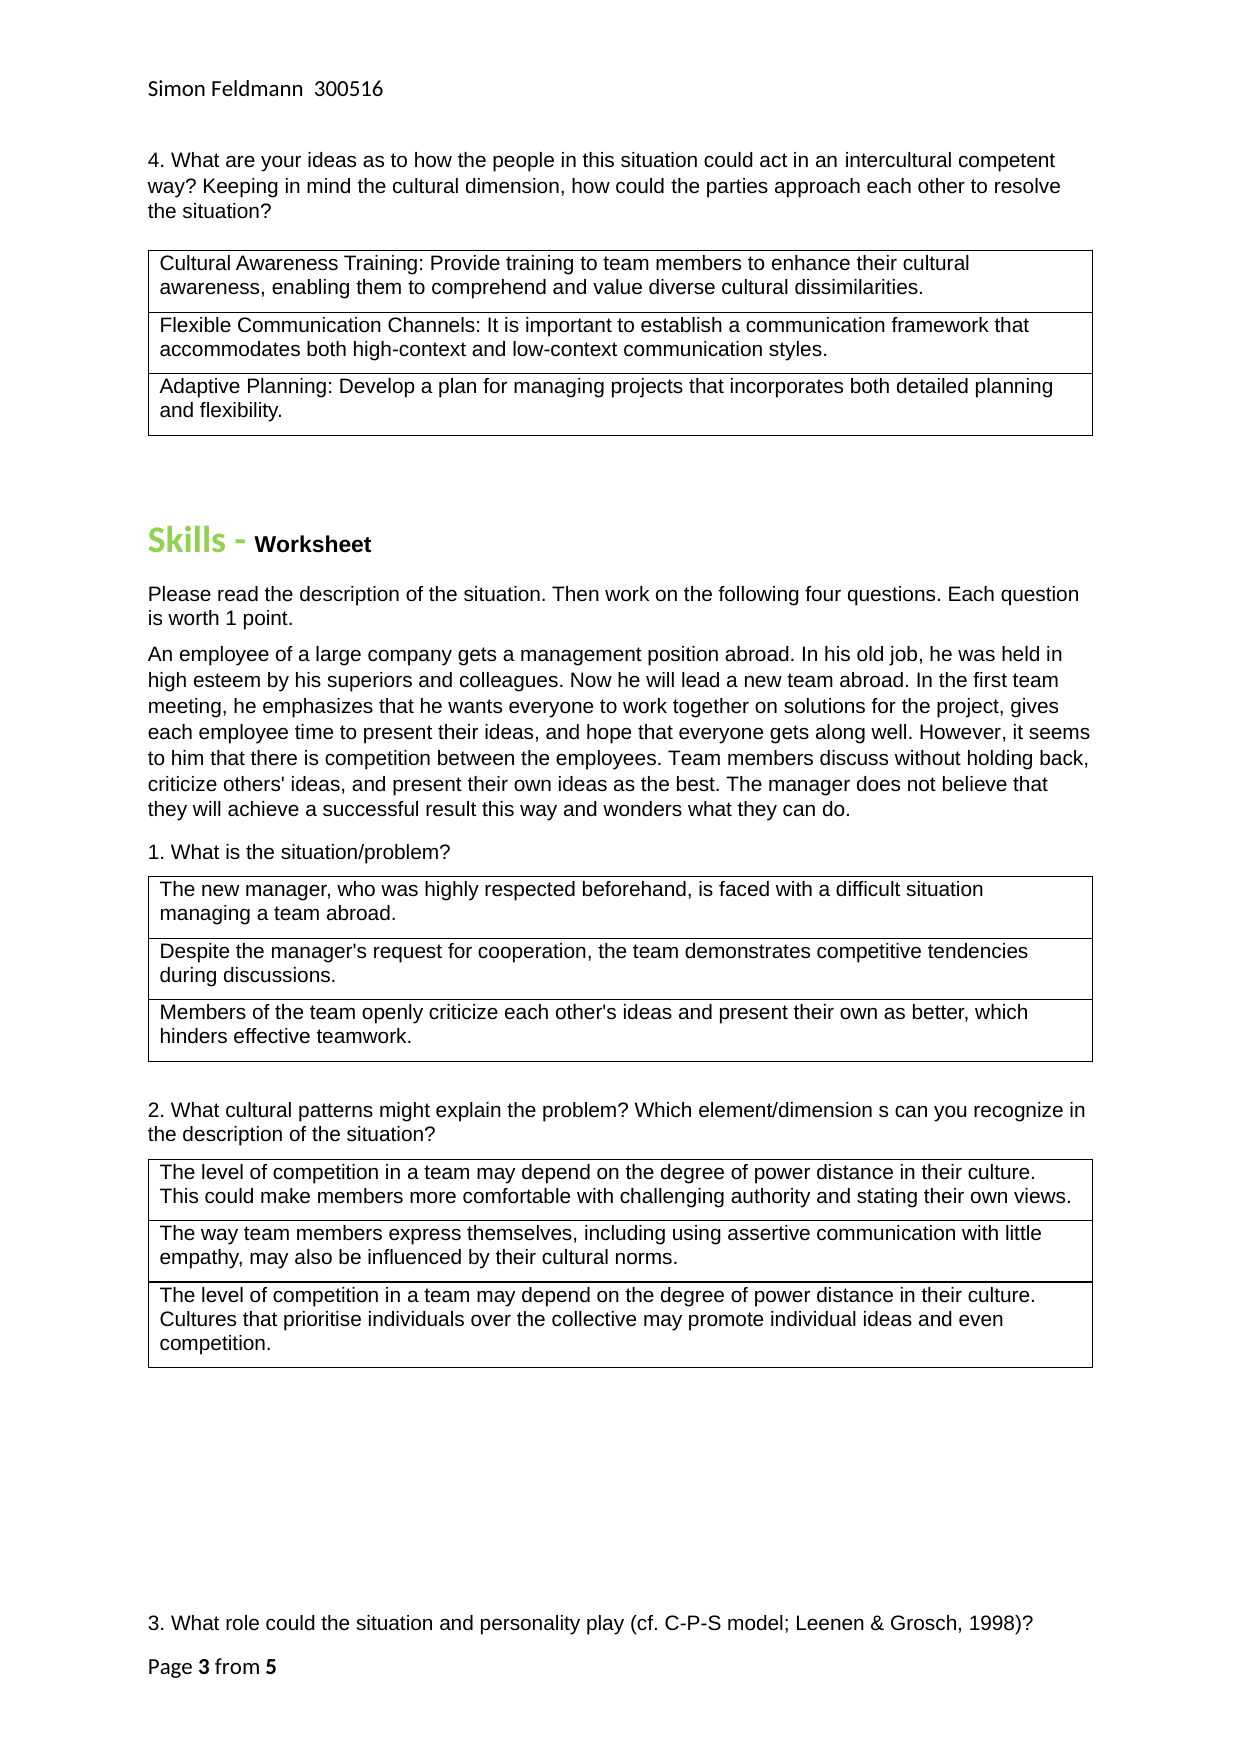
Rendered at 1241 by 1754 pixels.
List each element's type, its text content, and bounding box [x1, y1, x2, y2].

text Skills - Worksheet [148, 516, 1093, 562]
text 2. What cultural patterns might explain the problem? Which element/dimension s can you recognize in the description of the situation? [148, 1098, 1093, 1146]
table_header Cultural Awareness Training: Provide training to team members to enhance their cultural awareness, enabling them to comprehend and value diverse cultural dissimilarities. [149, 251, 1092, 312]
text An employee of a large company gets a management position abroad. In his old job, he was held in high esteem by his superiors and colleagues. Now he will lead a new team abroad. In the first team meeting, he emphasizes that he wants everyone to work together on solutions for the project, gives each employee time to present their ideas, and hope that everyone gets along well. However, it seems to him that there is competition between the employees. Team members discuss without holding back, criticize others' ideas, and present their own ideas as the best. The manager does not believe that they will achieve a successful result this way and wonders what they can do. [148, 642, 1093, 821]
text Please read the description of the situation. Then work on the following four questions. Each question is worth 1 point. [148, 582, 1093, 630]
table_header The new manager, who was highly respected beforehand, is faced with a difficult situation managing a team abroad. [149, 877, 1092, 938]
table_cell Despite the manager's request for cooperation, the team demonstrates competitive tendencies during discussions. [149, 939, 1092, 999]
text 3. What role could the situation and personality play (cf. C-P-S model; Leenen & Grosch, 1998)? [148, 1611, 1093, 1634]
table_header The level of competition in a team may depend on the degree of power distance in their culture. This could make members more comfortable with challenging authority and stating their own views. [149, 1160, 1092, 1220]
table_cell Adaptive Planning: Develop a plan for managing projects that incorporates both detailed planning and flexibility. [149, 374, 1092, 434]
table_cell The level of competition in a team may depend on the degree of power distance in their culture. Cultures that prioritise individuals over the collective may promote individual ideas and even competition. [149, 1283, 1092, 1367]
table_cell The way team members express themselves, including using assertive communication with little empathy, may also be influenced by their cultural norms. [149, 1221, 1092, 1281]
text 1. What is the situation/problem? [148, 840, 1093, 864]
table_cell Members of the team openly criticize each other's ideas and present their own as better, which hinders effective teamwork. [149, 1000, 1092, 1061]
text 4. What are your ideas as to how the people in this situation could act in an intercultural competent way? Keeping in mind the cultural dimension, how could the parties approach each other to resolve the situation? [148, 148, 1093, 223]
table_cell Flexible Communication Channels: It is important to establish a communication framework that accommodates both high-context and low-context communication styles. [149, 313, 1092, 373]
